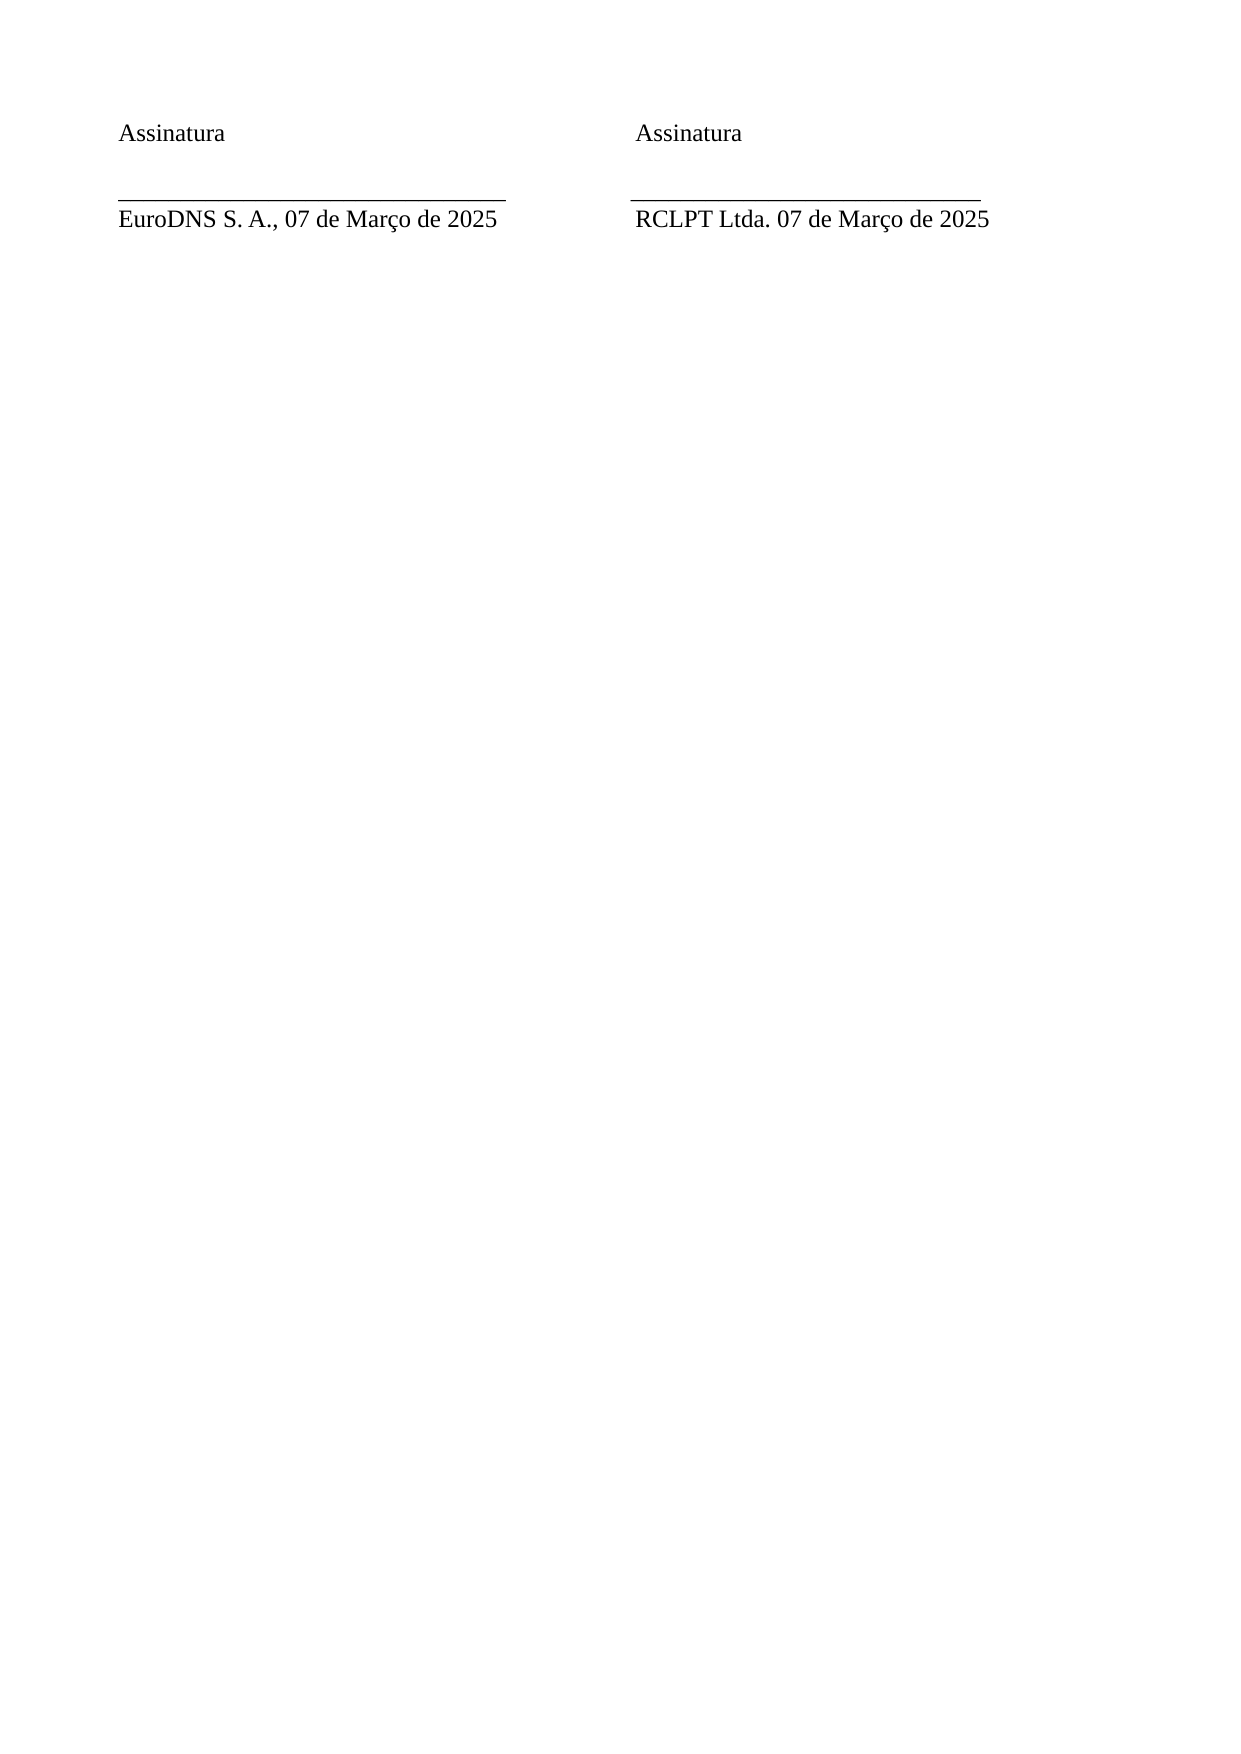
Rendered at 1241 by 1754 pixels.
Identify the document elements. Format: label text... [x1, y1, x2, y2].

text Assinatura Assinatura [118, 118, 1122, 147]
text EuroDNS S. A., 07 de Março de 2025 RCLPT Ltda. 07 de Março de 2025 [118, 204, 1122, 233]
text _______________________________ ____________________________ [118, 176, 1122, 204]
